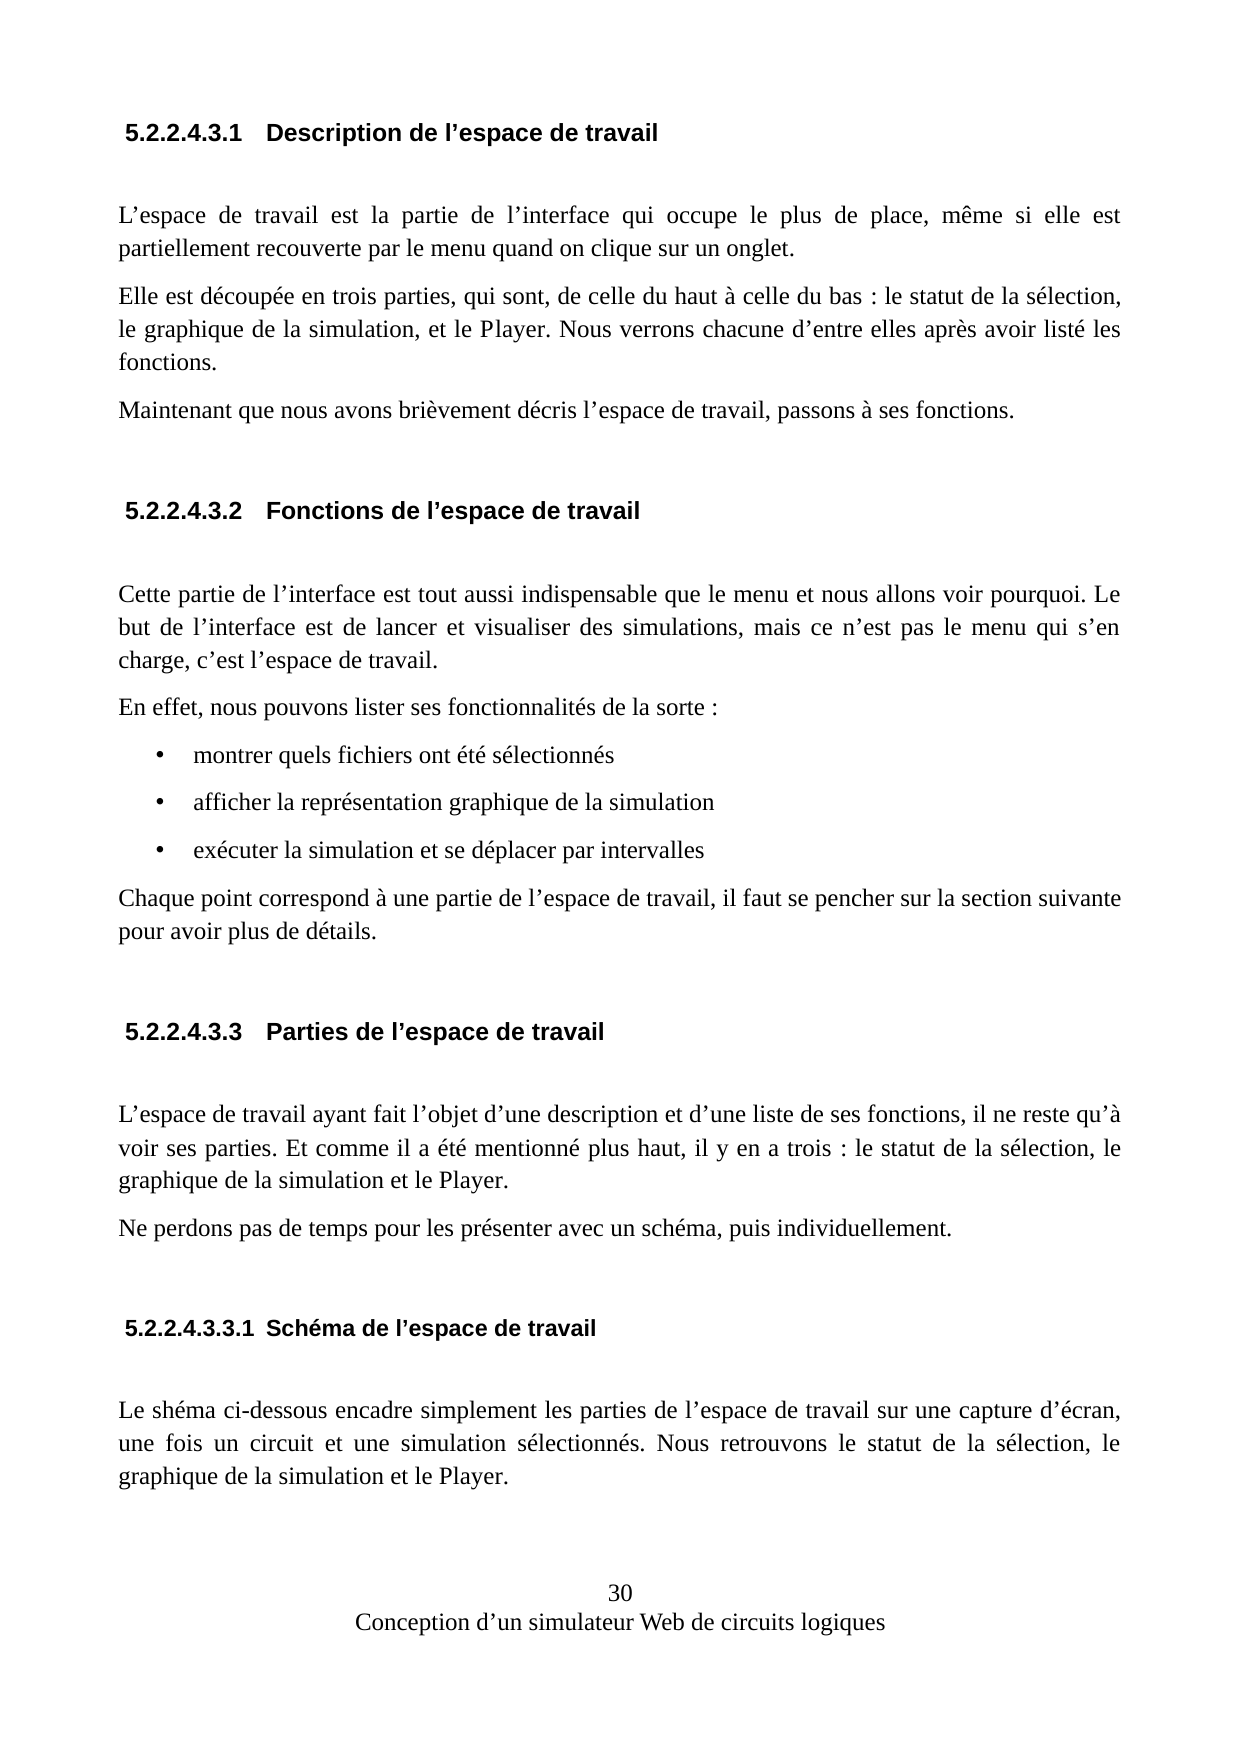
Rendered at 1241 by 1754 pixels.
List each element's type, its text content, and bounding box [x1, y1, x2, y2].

subtitle Schéma de l’espace de travail [118, 1315, 1122, 1341]
list exécuter la simulation et se déplacer par intervalles [156, 835, 1122, 864]
subtitle Description de l’espace de travail [118, 118, 1122, 147]
text Cette partie de l’interface est tout aussi indispensable que le menu et nous allons voir pourquoi. Le but de l’interface est de lancer et visualiser des simulations, mais ce n’est pas le menu qui s’en charge, c’est l’espace de travail. [118, 579, 1122, 673]
text L’espace de travail ayant fait l’objet d’une description et d’une liste de ses fonctions, il ne reste qu’à voir ses parties. Et comme il a été mentionné plus haut, il y en a trois : le statut de la sélection, le graphique de la simulation et le Player. [118, 1099, 1122, 1194]
subtitle Fonctions de l’espace de travail [118, 496, 1122, 525]
list afficher la représentation graphique de la simulation [156, 787, 1122, 816]
subtitle Parties de l’espace de travail [118, 1017, 1122, 1046]
text L’espace de travail est la partie de l’interface qui occupe le plus de place, même si elle est partiellement recouverte par le menu quand on clique sur un onglet. [118, 201, 1122, 262]
list montrer quels fichiers ont été sélectionnés [156, 740, 1122, 769]
text Ne perdons pas de temps pour les présenter avec un schéma, puis individuellement. [118, 1213, 1122, 1242]
text En effet, nous pouvons lister ses fonctionnalités de la sorte : [118, 692, 1122, 721]
text Le shéma ci-dessous encadre simplement les parties de l’espace de travail sur une capture d’écran, une fois un circuit et une simulation sélectionnés. Nous retrouvons le statut de la sélection, le graphique de la simulation et le Player. [118, 1395, 1122, 1490]
text Maintenant que nous avons brièvement décris l’espace de travail, passons à ses fonctions. [118, 395, 1122, 423]
text Elle est découpée en trois parties, qui sont, de celle du haut à celle du bas : le statut de la sélection, le graphique de la simulation, et le Player. Nous verrons chacune d’entre elles après avoir listé les fonctions. [118, 281, 1122, 376]
text Chaque point correspond à une partie de l’espace de travail, il faut se pencher sur la section suivante pour avoir plus de détails. [118, 883, 1122, 944]
